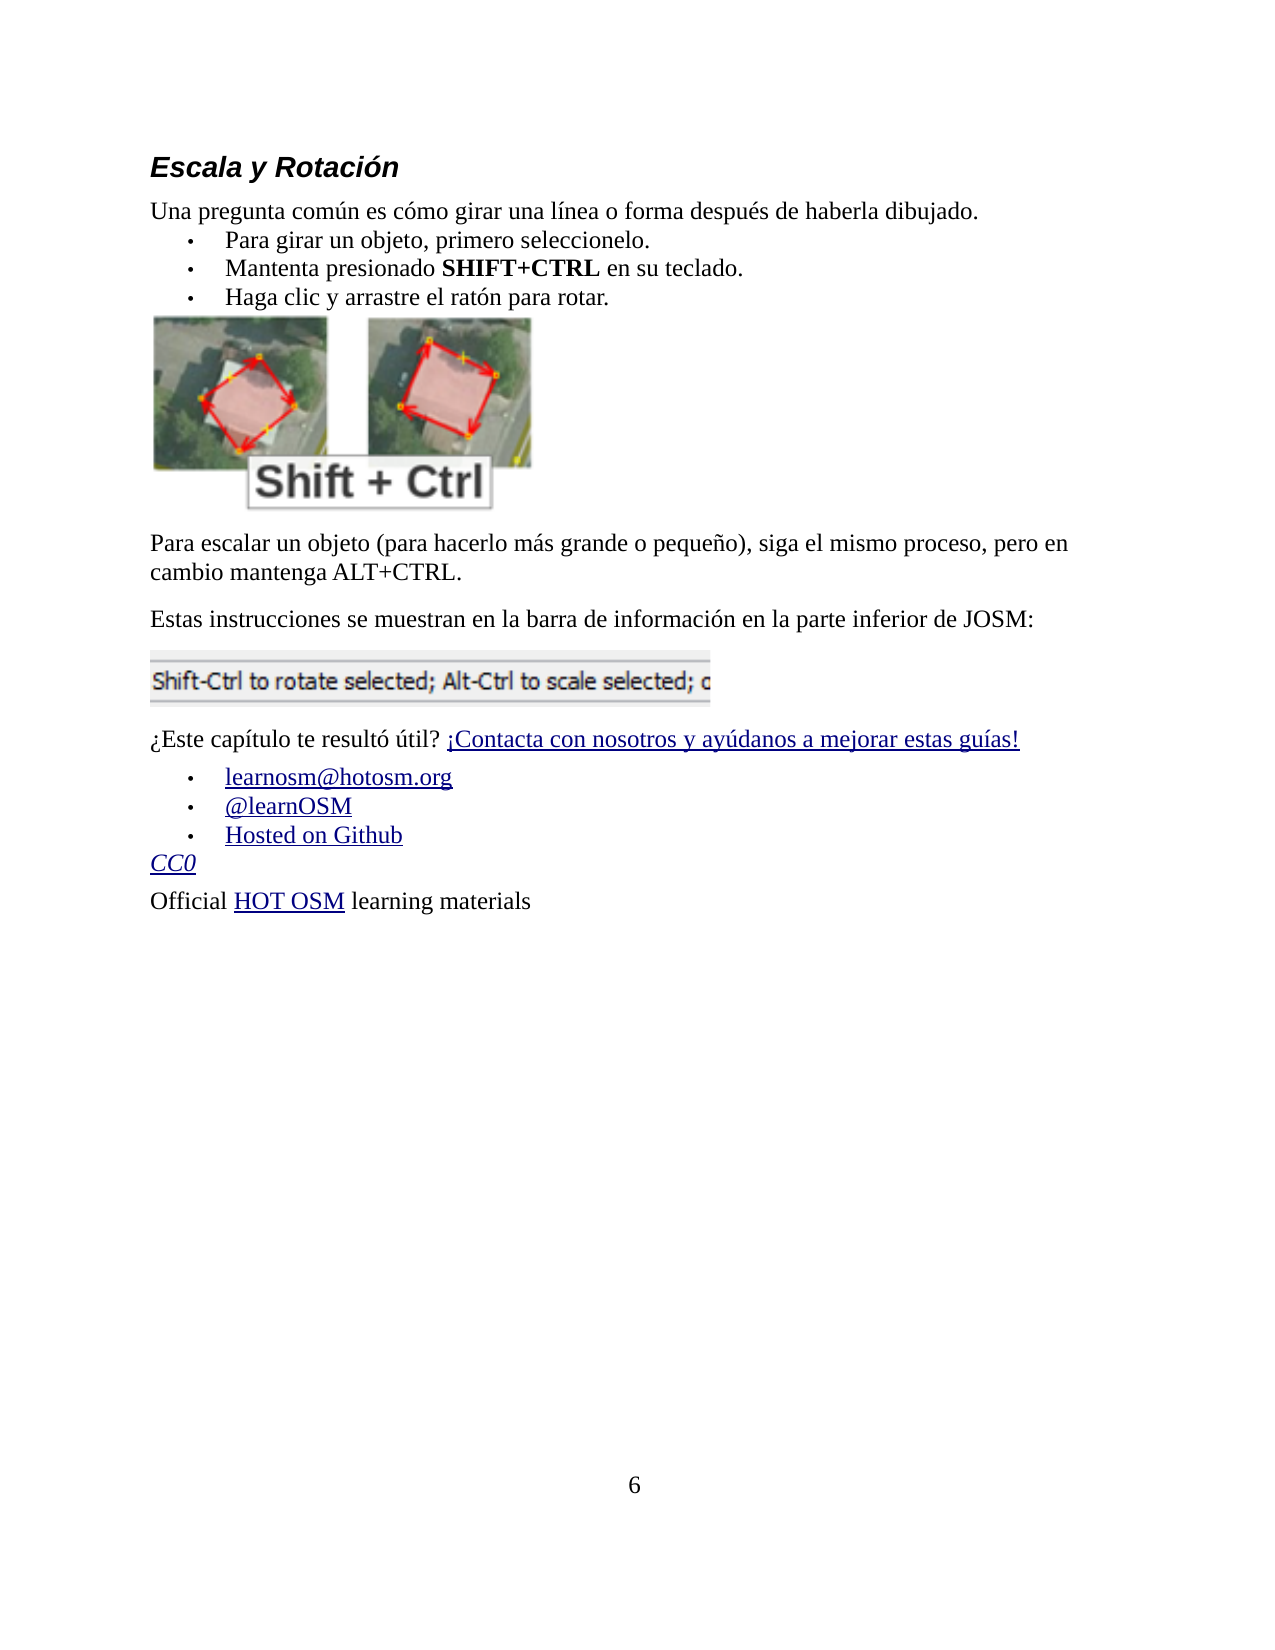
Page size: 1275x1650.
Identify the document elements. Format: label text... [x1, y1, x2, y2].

list Mantenta presionado SHIFT+CTRL en su teclado. [187, 253, 1125, 282]
list learnosm@hotosm.org [187, 762, 1125, 791]
picture [150, 650, 711, 707]
list Hosted on Github [187, 820, 1125, 848]
text Para escalar un objeto (para hacerlo más grande o pequeño), siga el mismo proceso, pero en cambio mantenga ALT+CTRL. [150, 528, 1125, 586]
list Para girar un objeto, primero seleccionelo. [187, 225, 1125, 253]
text Una pregunta común es cómo girar una línea o forma después de haberla dibujado. [150, 196, 1125, 225]
subtitle Escala y Rotación [150, 150, 1125, 183]
picture [150, 311, 567, 520]
text ¿Este capítulo te resultó útil? ¡Contacta con nosotros y ayúdanos a mejorar estas guías! [150, 724, 1125, 753]
text Estas instrucciones se muestran en la barra de información en la parte inferior de JOSM: [150, 604, 1125, 632]
text CC0 [150, 848, 1125, 877]
text Official HOT OSM learning materials [150, 886, 1125, 915]
list Haga clic y arrastre el ratón para rotar. [187, 282, 1125, 311]
list @learnOSM [187, 791, 1125, 820]
